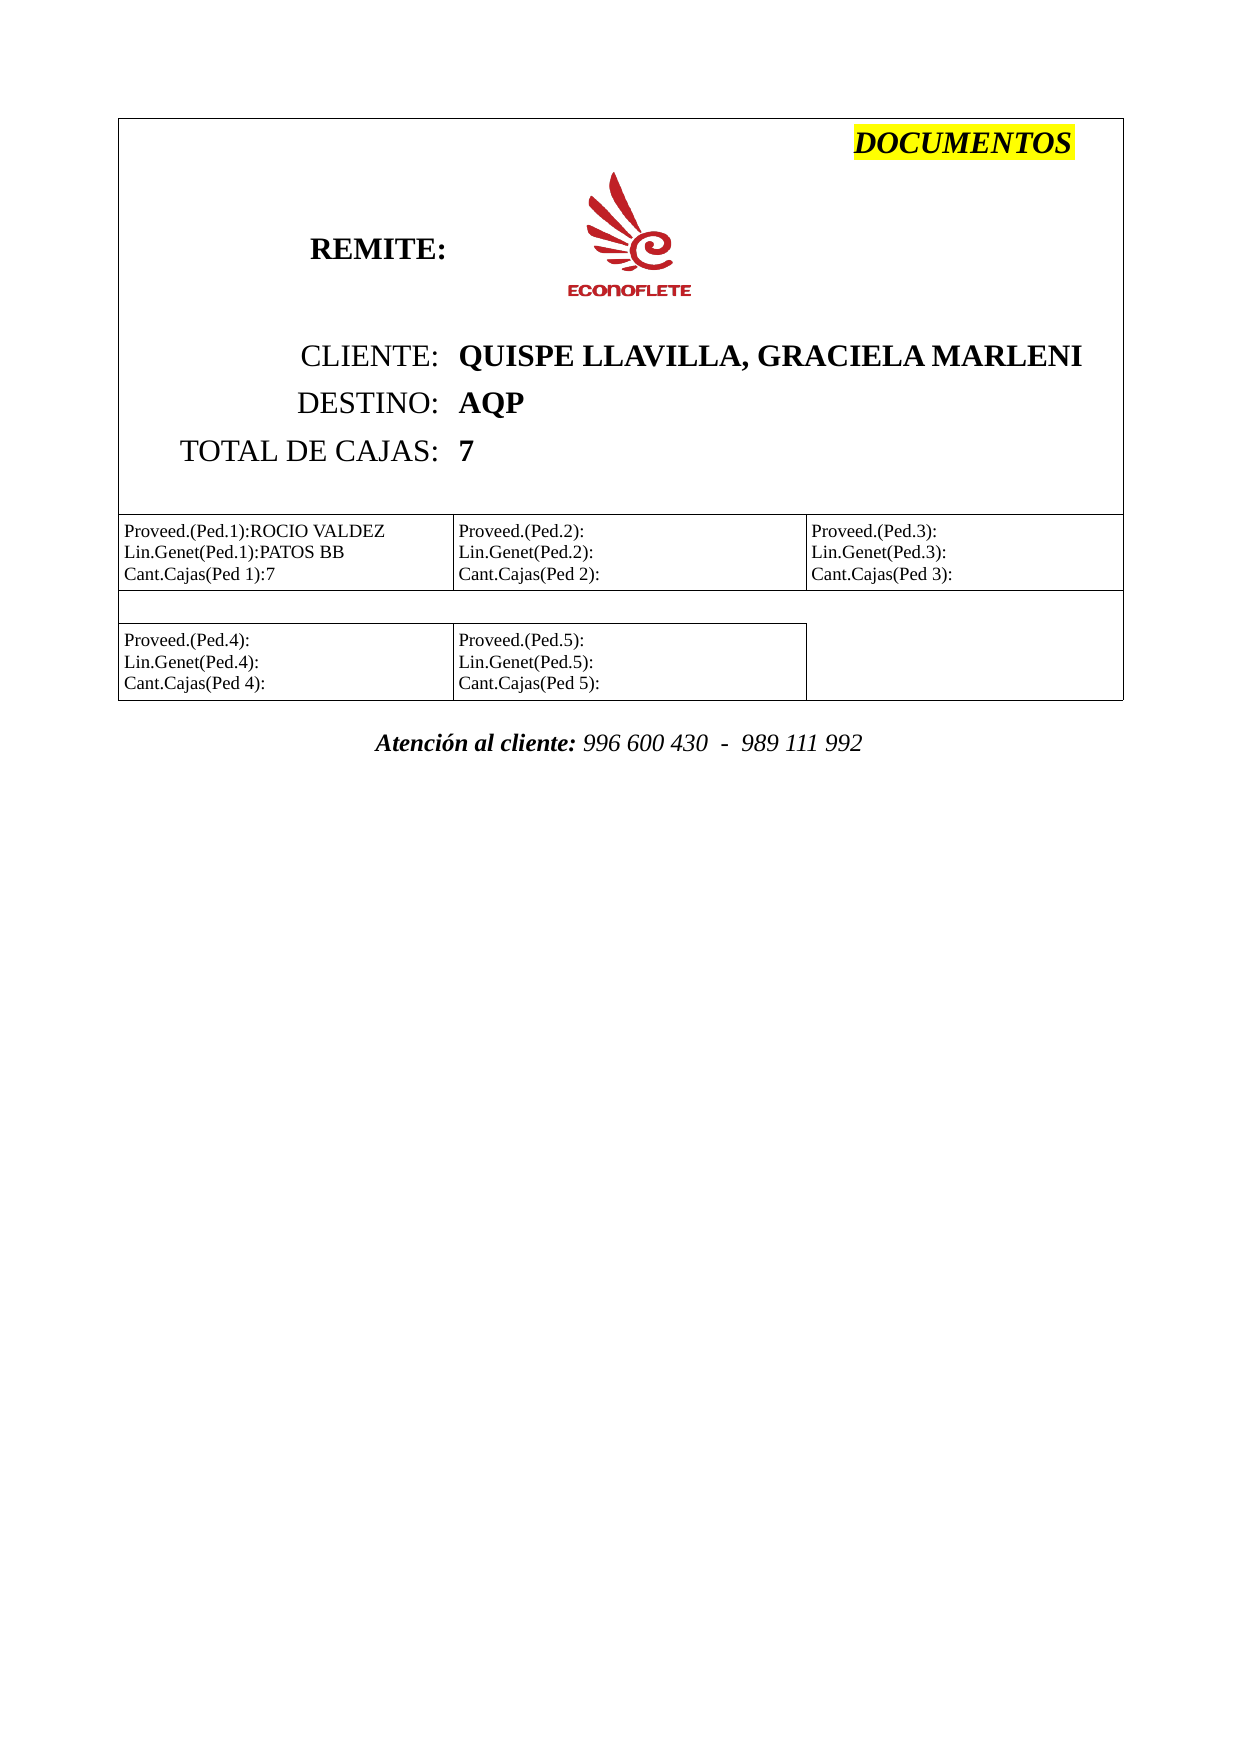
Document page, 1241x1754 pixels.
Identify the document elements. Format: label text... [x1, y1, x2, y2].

table_cell Proveed.(Ped.4): Lin.Genet(Ped.4): Cant.Cajas(Ped 4): [119, 624, 453, 699]
table_cell [119, 474, 453, 514]
table_cell TOTAL DE CAJAS: [119, 426, 453, 474]
table_cell [806, 474, 1123, 514]
table_cell [806, 591, 1123, 623]
table_cell REMITE: [119, 166, 453, 332]
table_header [119, 119, 453, 166]
table_cell Proveed.(Ped.3): Lin.Genet(Ped.3): Cant.Cajas(Ped 3): [807, 515, 1123, 590]
table_cell CLIENTE: [119, 332, 453, 379]
text Atención al cliente: 996 600 430 - 989 111 992 [118, 728, 1122, 757]
table_cell [119, 591, 453, 623]
table_cell AQP [453, 379, 806, 426]
table_cell [806, 379, 1123, 426]
table_cell QUISPE LLAVILLA, GRACIELA MARLENI [453, 332, 1123, 379]
table_header DOCUMENTOS [806, 119, 1123, 166]
table_cell [807, 623, 1123, 699]
table_cell Proveed.(Ped.1):ROCIO VALDEZ Lin.Genet(Ped.1):PATOS BB Cant.Cajas(Ped 1):7 [119, 515, 453, 590]
table_cell [806, 166, 1123, 332]
table_cell [453, 474, 806, 514]
picture [552, 171, 707, 297]
table_cell [453, 166, 806, 332]
table_cell [453, 591, 806, 623]
table_header [453, 119, 806, 166]
table_cell DESTINO: [119, 379, 453, 426]
table_cell Proveed.(Ped.5): Lin.Genet(Ped.5): Cant.Cajas(Ped 5): [454, 624, 806, 699]
table_cell 7 [453, 426, 1123, 474]
table_cell Proveed.(Ped.2): Lin.Genet(Ped.2): Cant.Cajas(Ped 2): [454, 515, 806, 590]
